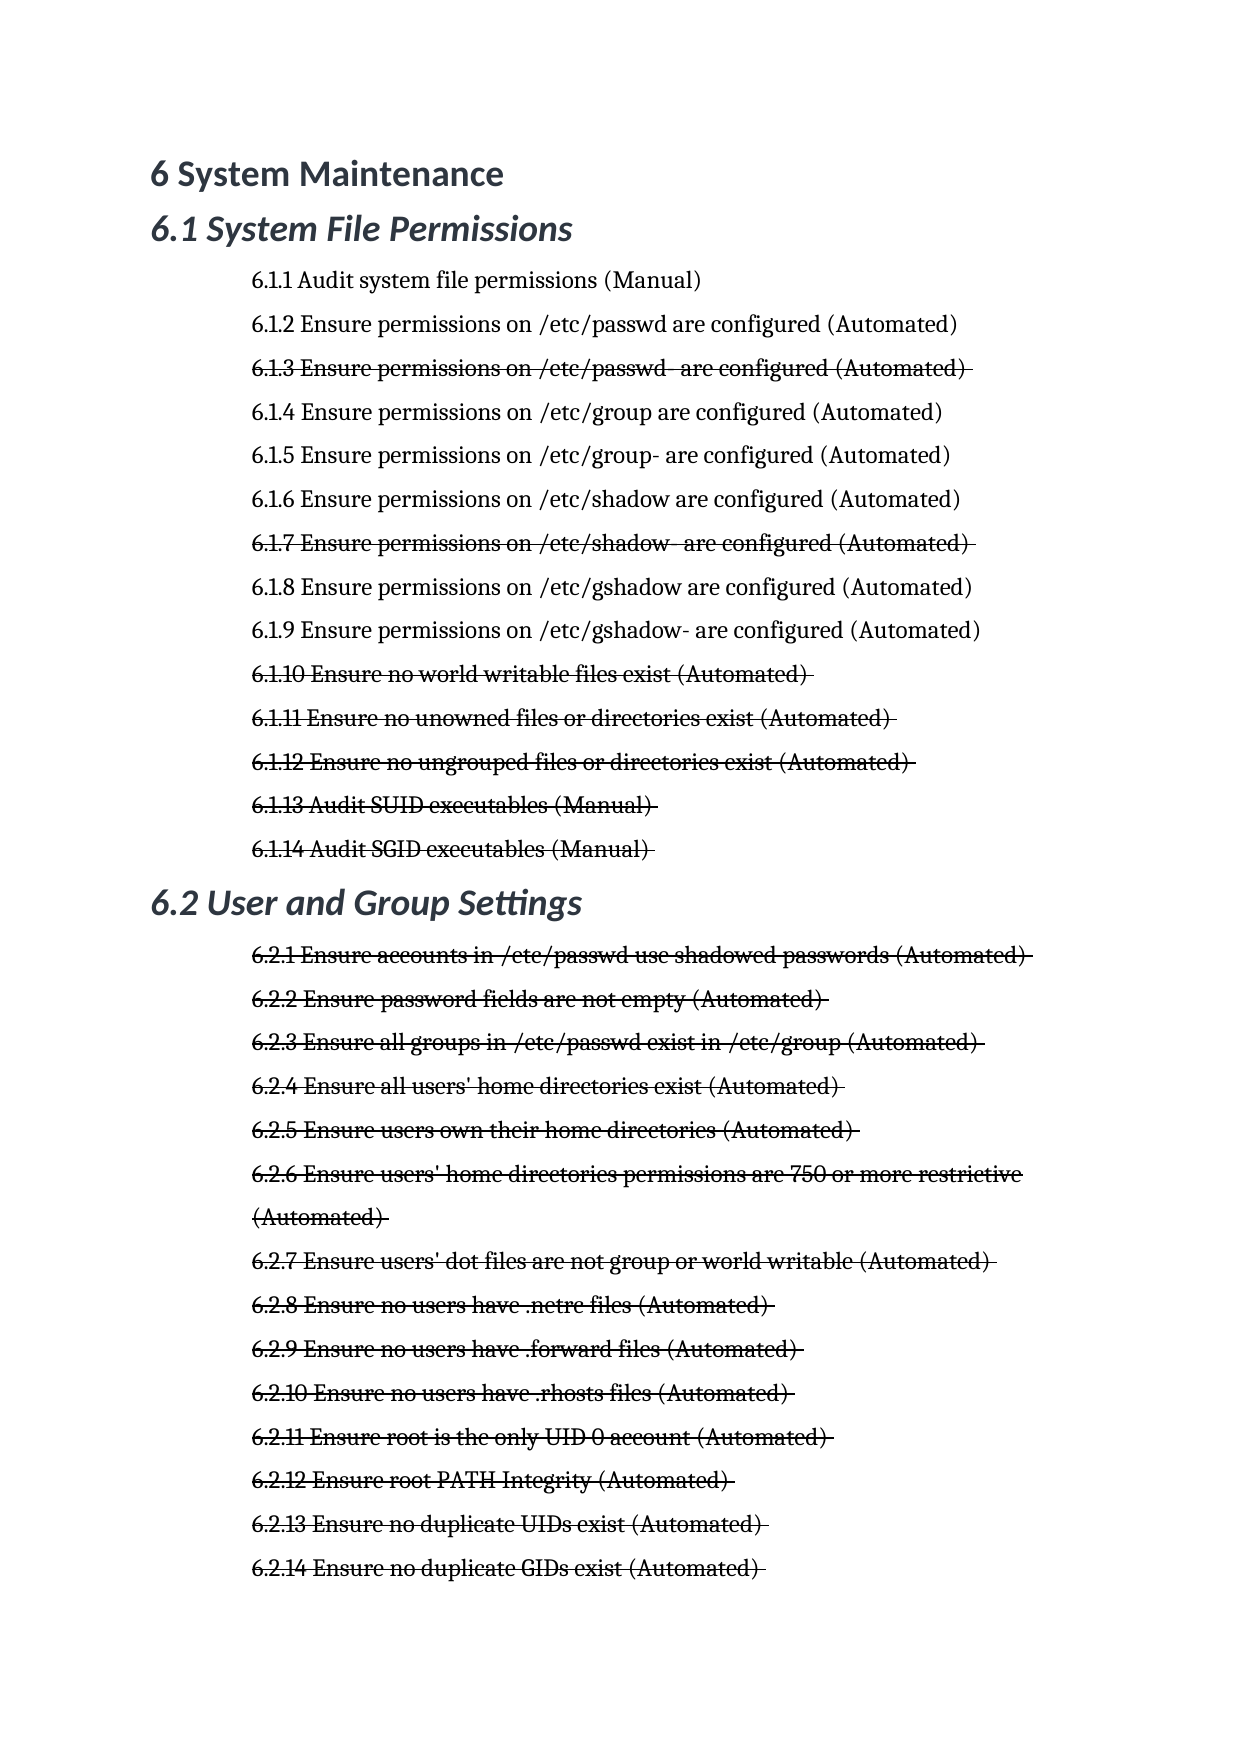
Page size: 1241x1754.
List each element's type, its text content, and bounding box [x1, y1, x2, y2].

text 6.2.1 Ensure accounts in /etc/passwd use shadowed passwords (Automated) [252, 941, 1088, 969]
text 6.1.13 Audit SUID executables (Manual) [252, 791, 1088, 820]
text 6.2.13 Ensure no duplicate UIDs exist (Automated) [252, 1510, 1088, 1539]
text 6.2.4 Ensure all users' home directories exist (Automated) [252, 1072, 1088, 1101]
text 6.2.10 Ensure no users have .rhosts files (Automated) [252, 1378, 1088, 1407]
text 6.1.14 Audit SGID executables (Manual) [252, 835, 1088, 864]
text 6.1.7 Ensure permissions on /etc/shadow- are configured (Automated) [252, 529, 1088, 558]
text 6.2.3 Ensure all groups in /etc/passwd exist in /etc/group (Automated) [252, 1028, 1088, 1057]
text 6.2.7 Ensure users' dot files are not group or world writable (Automated) [252, 1247, 1088, 1276]
text 6.1.5 Ensure permissions on /etc/group- are configured (Automated) [252, 441, 1088, 470]
text 6.1.11 Ensure no unowned files or directories exist (Automated) [252, 704, 1088, 733]
text 6.2.8 Ensure no users have .netrc files (Automated) [252, 1291, 1088, 1319]
text 6.2.5 Ensure users own their home directories (Automated) [252, 1116, 1088, 1144]
text 6.2.12 Ensure root PATH Integrity (Automated) [252, 1466, 1088, 1495]
text 6.2.2 Ensure password fields are not empty (Automated) [252, 984, 1088, 1013]
text 6.2.6 Ensure users' home directories permissions are 750 or more restrictive [252, 1159, 1088, 1188]
text 6.1.1 Audit system file permissions (Manual) [252, 266, 1088, 295]
text 6.1.6 Ensure permissions on /etc/shadow are configured (Automated) [252, 485, 1088, 514]
text 6.1.3 Ensure permissions on /etc/passwd- are configured (Automated) [252, 354, 1088, 383]
text 6.1.9 Ensure permissions on /etc/gshadow- are configured (Automated) [252, 616, 1088, 645]
text 6.2.14 Ensure no duplicate GIDs exist (Automated) [252, 1554, 1088, 1583]
text 6.1.8 Ensure permissions on /etc/gshadow are configured (Automated) [252, 573, 1088, 601]
text 6.2.9 Ensure no users have .forward files (Automated) [252, 1335, 1088, 1363]
subtitle 6.2 User and Group Settings [150, 879, 1090, 925]
text 6.1.10 Ensure no world writable files exist (Automated) [252, 660, 1088, 689]
text (Automated) [252, 1203, 1088, 1232]
text 6.1.12 Ensure no ungrouped files or directories exist (Automated) [252, 748, 1088, 776]
subtitle 6 System Maintenance [150, 150, 1090, 196]
text 6.1.2 Ensure permissions on /etc/passwd are configured (Automated) [252, 310, 1088, 339]
text 6.2.11 Ensure root is the only UID 0 account (Automated) [252, 1422, 1088, 1451]
text 6.1.4 Ensure permissions on /etc/group are configured (Automated) [252, 398, 1088, 426]
subtitle 6.1 System File Permissions [150, 205, 1090, 251]
